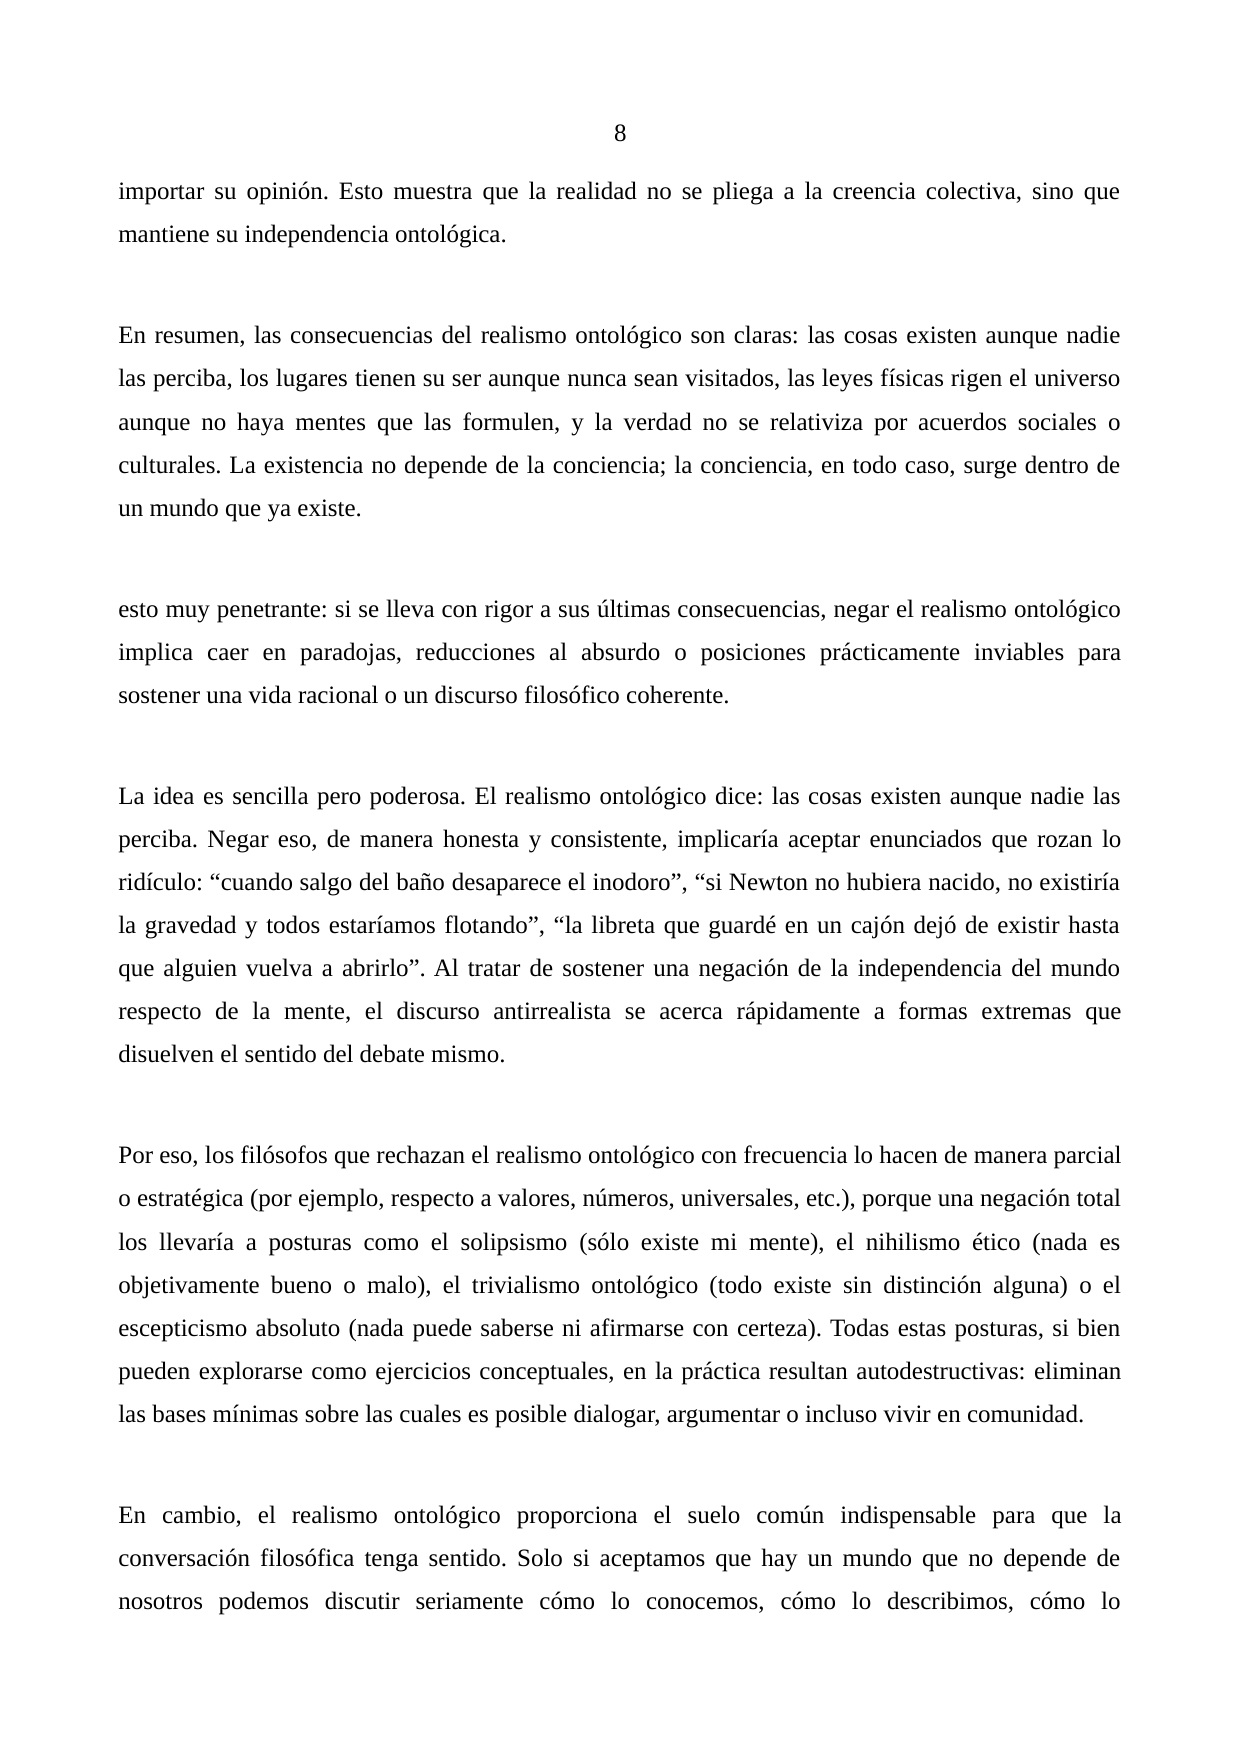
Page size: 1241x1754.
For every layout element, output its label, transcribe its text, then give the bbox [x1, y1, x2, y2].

text En cambio, el realismo ontológico proporciona el suelo común indispensable para que la conversación filosófica tenga sentido. Solo si aceptamos que hay un mundo que no depende de nosotros podemos discutir seriamente cómo lo conocemos, cómo lo describimos, cómo lo [118, 1500, 1122, 1615]
text En resumen, las consecuencias del realismo ontológico son claras: las cosas existen aunque nadie las perciba, los lugares tienen su ser aunque nunca sean visitados, las leyes físicas rigen el universo aunque no haya mentes que las formulen, y la verdad no se relativiza por acuerdos sociales o culturales. La existencia no depende de la conciencia; la conciencia, en todo caso, surge dentro de un mundo que ya existe. [118, 320, 1122, 522]
text importar su opinión. Esto muestra que la realidad no se pliega a la creencia colectiva, sino que mantiene su independencia ontológica. [118, 176, 1122, 248]
text La idea es sencilla pero poderosa. El realismo ontológico dice: las cosas existen aunque nadie las perciba. Negar eso, de manera honesta y consistente, implicaría aceptar enunciados que rozan lo ridículo: “cuando salgo del baño desaparece el inodoro”, “si Newton no hubiera nacido, no existiría la gravedad y todos estaríamos flotando”, “la libreta que guardé en un cajón dejó de existir hasta que alguien vuelva a abrirlo”. Al tratar de sostener una negación de la independencia del mundo respecto de la mente, el discurso antirrealista se acerca rápidamente a formas extremas que disuelven el sentido del debate mismo. [118, 781, 1122, 1068]
text Por eso, los filósofos que rechazan el realismo ontológico con frecuencia lo hacen de manera parcial o estratégica (por ejemplo, respecto a valores, números, universales, etc.), porque una negación total los llevaría a posturas como el solipsismo (sólo existe mi mente), el nihilismo ético (nada es objetivamente bueno o malo), el trivialismo ontológico (todo existe sin distinción alguna) o el escepticismo absoluto (nada puede saberse ni afirmarse con certeza). Todas estas posturas, si bien pueden explorarse como ejercicios conceptuales, en la práctica resultan autodestructivas: eliminan las bases mínimas sobre las cuales es posible dialogar, argumentar o incluso vivir en comunidad. [118, 1140, 1122, 1428]
text esto muy penetrante: si se lleva con rigor a sus últimas consecuencias, negar el realismo ontológico implica caer en paradojas, reducciones al absurdo o posiciones prácticamente inviables para sostener una vida racional o un discurso filosófico coherente. [118, 594, 1122, 709]
